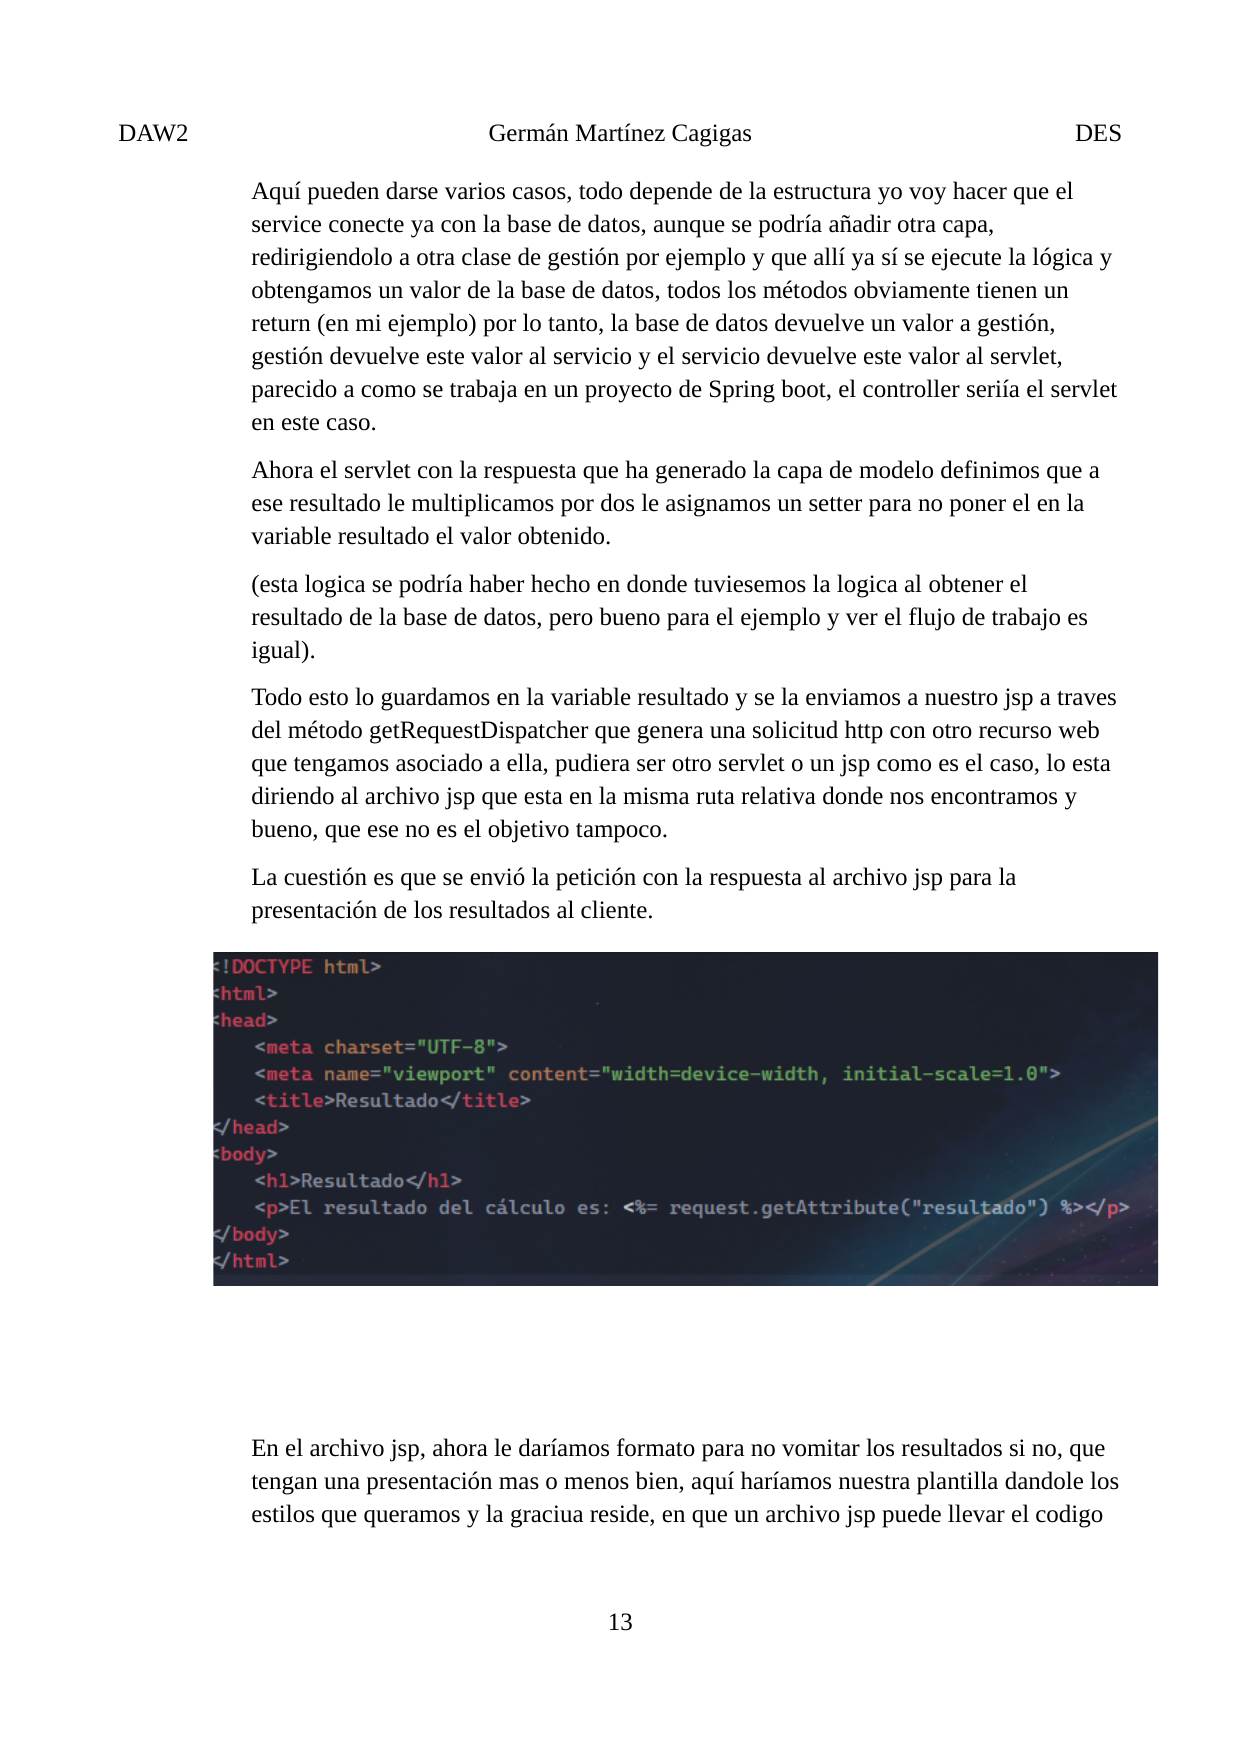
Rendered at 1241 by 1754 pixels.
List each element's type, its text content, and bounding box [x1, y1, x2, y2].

text En el archivo jsp, ahora le daríamos formato para no vomitar los resultados si no, que tengan una presentación mas o menos bien, aquí haríamos nuestra plantilla dandole los estilos que queramos y la graciua reside, en que un archivo jsp puede llevar el codigo [177, 1433, 1122, 1527]
text La cuestión es que se envió la petición con la respuesta al archivo jsp para la presentación de los resultados al cliente. [177, 862, 1122, 924]
picture [213, 952, 1159, 1286]
text Aquí pueden darse varios casos, todo depende de la estructura yo voy hacer que el service conecte ya con la base de datos, aunque se podría añadir otra capa, redirigiendolo a otra clase de gestión por ejemplo y que allí ya sí se ejecute la lógica y obtengamos un valor de la base de datos, todos los métodos obviamente tienen un return (en mi ejemplo) por lo tanto, la base de datos devuelve un valor a gestión, gestión devuelve este valor al servicio y el servicio devuelve este valor al servlet, parecido a como se trabaja en un proyecto de Spring boot, el controller seriía el servlet en este caso. [177, 176, 1122, 436]
text (esta logica se podría haber hecho en donde tuviesemos la logica al obtener el resultado de la base de datos, pero bueno para el ejemplo y ver el flujo de trabajo es igual). [177, 569, 1122, 663]
text Todo esto lo guardamos en la variable resultado y se la enviamos a nuestro jsp a traves del método getRequestDispatcher que genera una solicitud http con otro recurso web que tengamos asociado a ella, pudiera ser otro servlet o un jsp como es el caso, lo esta diriendo al archivo jsp que esta en la misma ruta relativa donde nos encontramos y bueno, que ese no es el objetivo tampoco. [177, 682, 1122, 843]
text Ahora el servlet con la respuesta que ha generado la capa de modelo definimos que a ese resultado le multiplicamos por dos le asignamos un setter para no poner el en la variable resultado el valor obtenido. [177, 455, 1122, 550]
